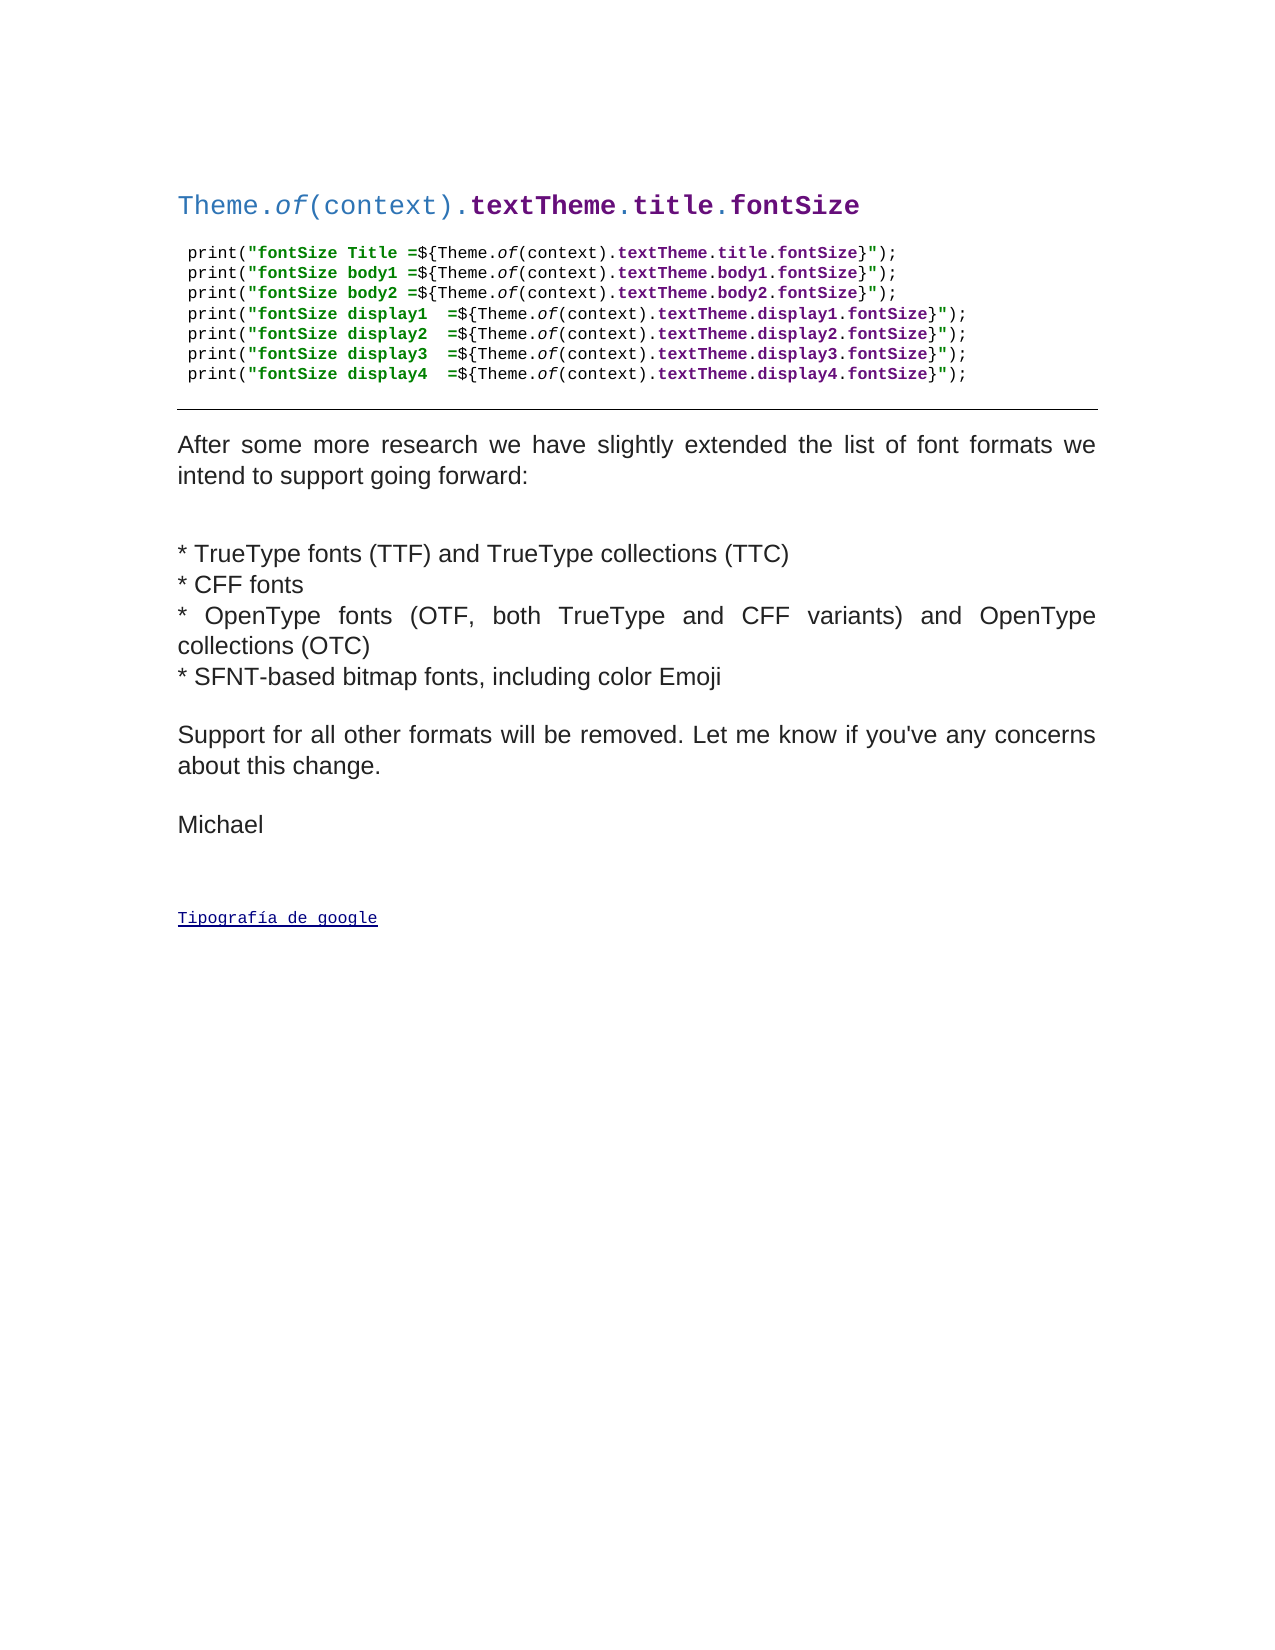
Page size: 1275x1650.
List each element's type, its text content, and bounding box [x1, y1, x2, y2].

text print("fontSize body2 =${Theme.of(context).textTheme.body2.fontSize}"); [177, 285, 1098, 304]
text print("fontSize display1 =${Theme.of(context).textTheme.display1.fontSize}"); [177, 305, 1098, 324]
text print("fontSize display4 =${Theme.of(context).textTheme.display4.fontSize}"); [177, 366, 1098, 384]
text After some more research we have slightly extended the list of font formats we intend to support going forward: [177, 430, 1098, 490]
text * CFF fonts [177, 570, 1098, 599]
text print("fontSize display2 =${Theme.of(context).textTheme.display2.fontSize}"); [177, 325, 1098, 344]
text * OpenType fonts (OTF, both TrueType and CFF variants) and OpenType collections (OTC) [177, 601, 1098, 660]
text print("fontSize display3 =${Theme.of(context).textTheme.display3.fontSize}"); [177, 345, 1098, 364]
text * SFNT-based bitmap fonts, including color Emoji [177, 662, 1098, 691]
text * TrueType fonts (TTF) and TrueType collections (TTC) [177, 539, 1098, 568]
text Support for all other formats will be removed. Let me know if you've any concerns about this change. [177, 721, 1098, 780]
subtitle Theme.of(context).textTheme.title.fontSize [177, 192, 1098, 223]
text Tipografía de google [177, 910, 1098, 929]
text Michael [177, 810, 1098, 838]
text print("fontSize Title =${Theme.of(context).textTheme.title.fontSize}"); [177, 245, 1098, 264]
text print("fontSize body1 =${Theme.of(context).textTheme.body1.fontSize}"); [177, 265, 1098, 284]
